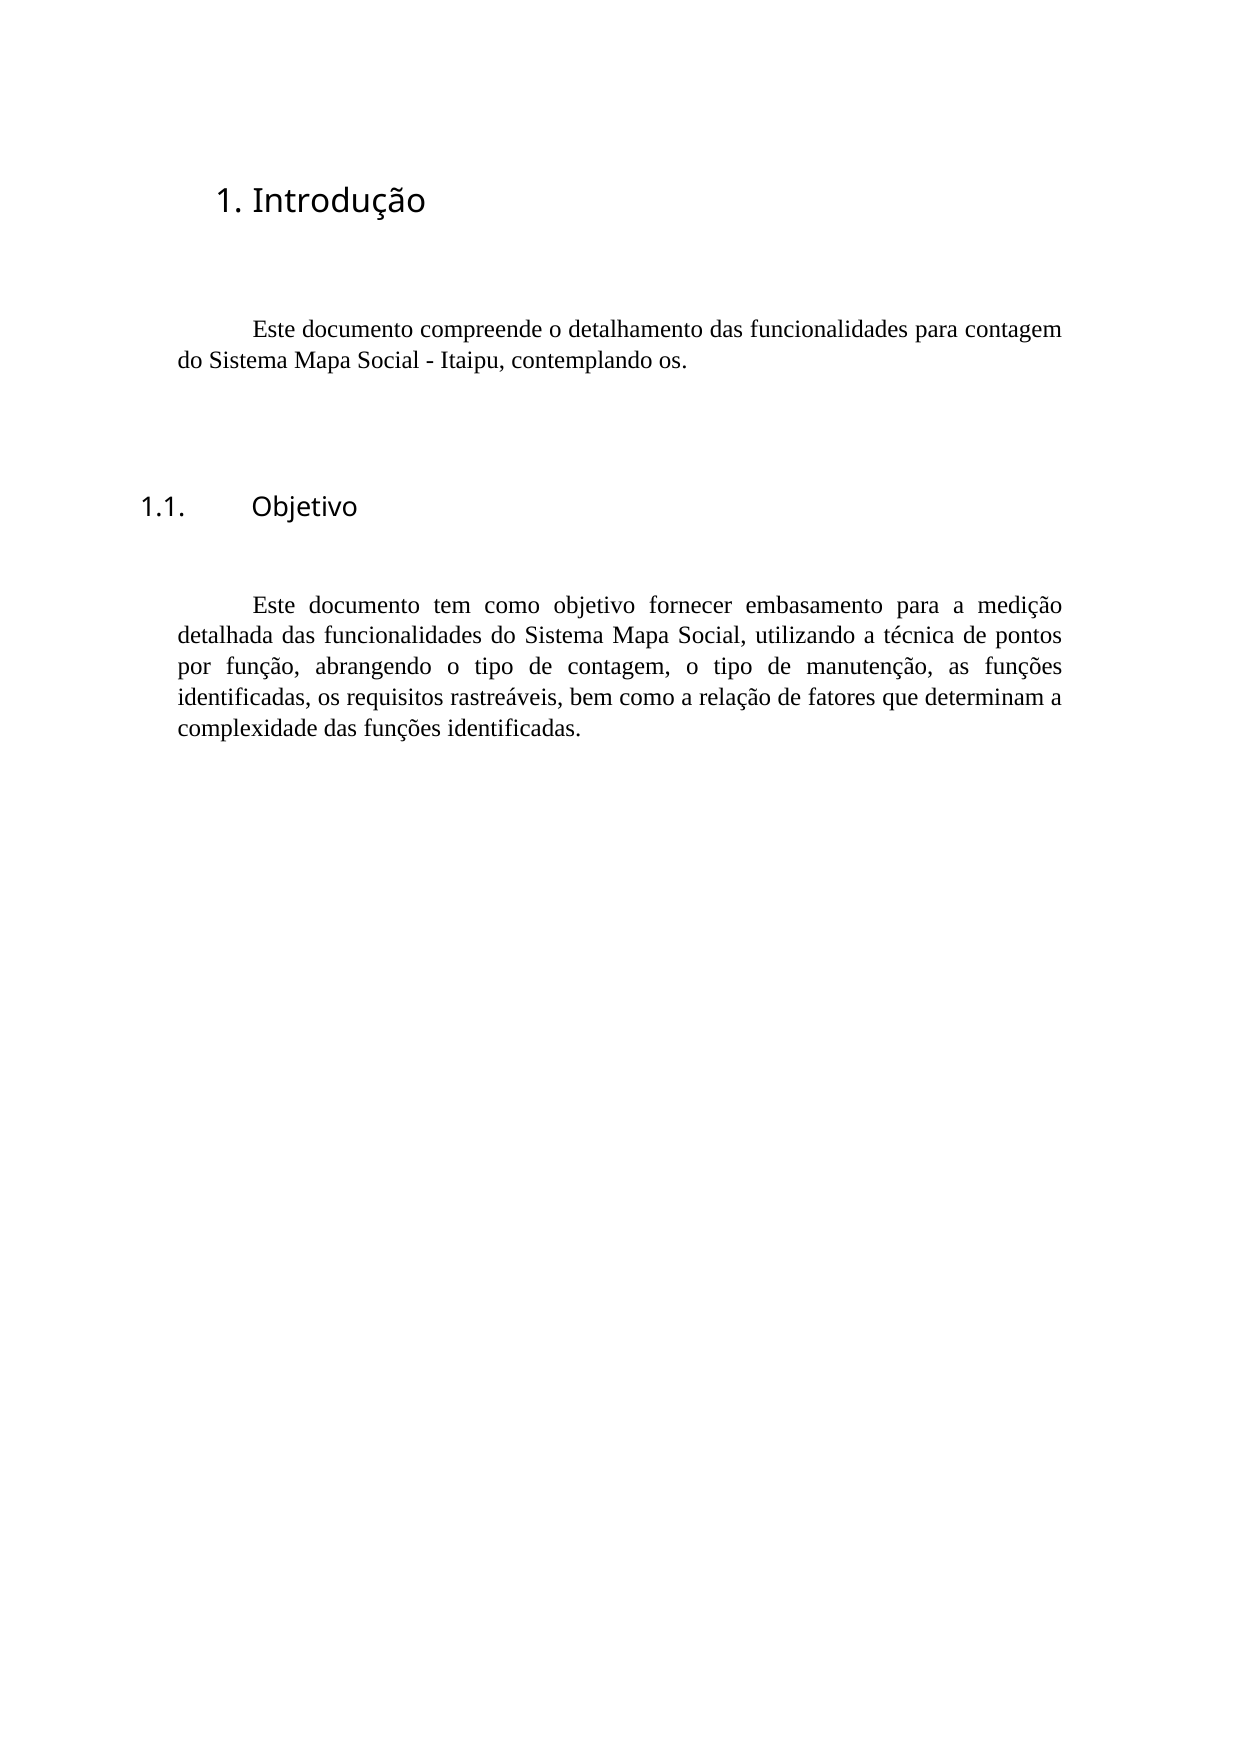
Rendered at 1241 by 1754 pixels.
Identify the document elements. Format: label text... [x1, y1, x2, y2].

text Este documento tem como objetivo fornecer embasamento para a medição detalhada das funcionalidades do Sistema Mapa Social, utilizando a técnica de pontos por função, abrangendo o tipo de contagem, o tipo de manutenção, as funções identificadas, os requisitos rastreáveis, bem como a relação de fatores que determinam a complexidade das funções identificadas. [177, 590, 1063, 742]
list Introdução [215, 177, 1063, 222]
list Objetivo [140, 487, 1063, 524]
text Este documento compreende o detalhamento das funcionalidades para contagem do Sistema Mapa Social - Itaipu, contemplando os. [177, 314, 1063, 374]
